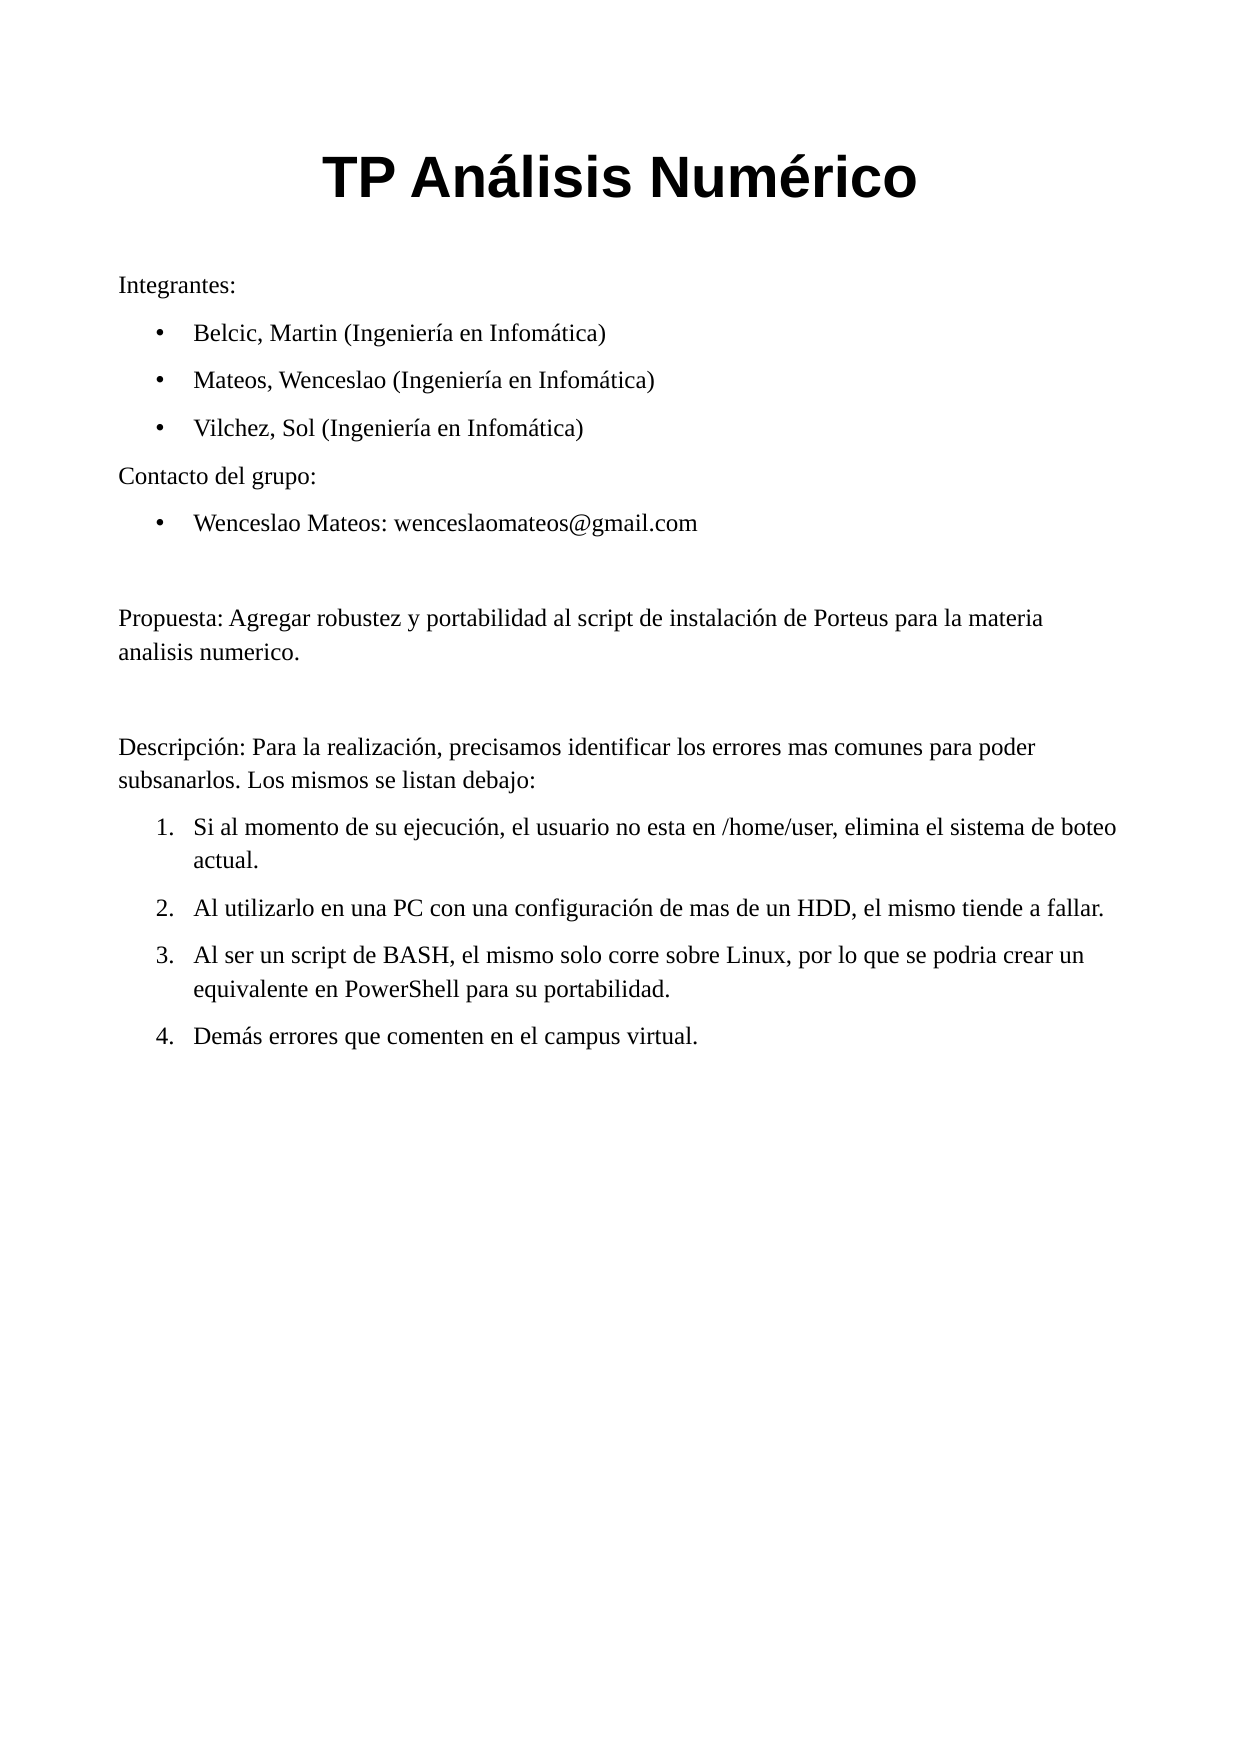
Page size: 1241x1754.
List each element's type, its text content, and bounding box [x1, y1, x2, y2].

text Contacto del grupo: [118, 461, 1122, 489]
list Al utilizarlo en una PC con una configuración de mas de un HDD, el mismo tiende a fallar. [156, 893, 1122, 922]
text Propuesta: Agregar robustez y portabilidad al script de instalación de Porteus para la materia analisis numerico. [118, 603, 1122, 665]
list Demás errores que comenten en el campus virtual. [156, 1021, 1122, 1050]
list Mateos, Wenceslao (Ingeniería en Infomática) [156, 366, 1122, 394]
list Wenceslao Mateos: wenceslaomateos@gmail.com [156, 508, 1122, 537]
title TP Análisis Numérico [118, 143, 1122, 210]
list Vilchez, Sol (Ingeniería en Infomática) [156, 413, 1122, 442]
text Integrantes: [118, 270, 1122, 299]
list Belcic, Martin (Ingeniería en Infomática) [156, 318, 1122, 347]
list Al ser un script de BASH, el mismo solo corre sobre Linux, por lo que se podria crear un equivalente en PowerShell para su portabilidad. [156, 941, 1122, 1002]
list Si al momento de su ejecución, el usuario no esta en /home/user, elimina el sistema de boteo actual. [156, 812, 1122, 874]
text Descripción: Para la realización, precisamos identificar los errores mas comunes para poder subsanarlos. Los mismos se listan debajo: [118, 732, 1122, 793]
